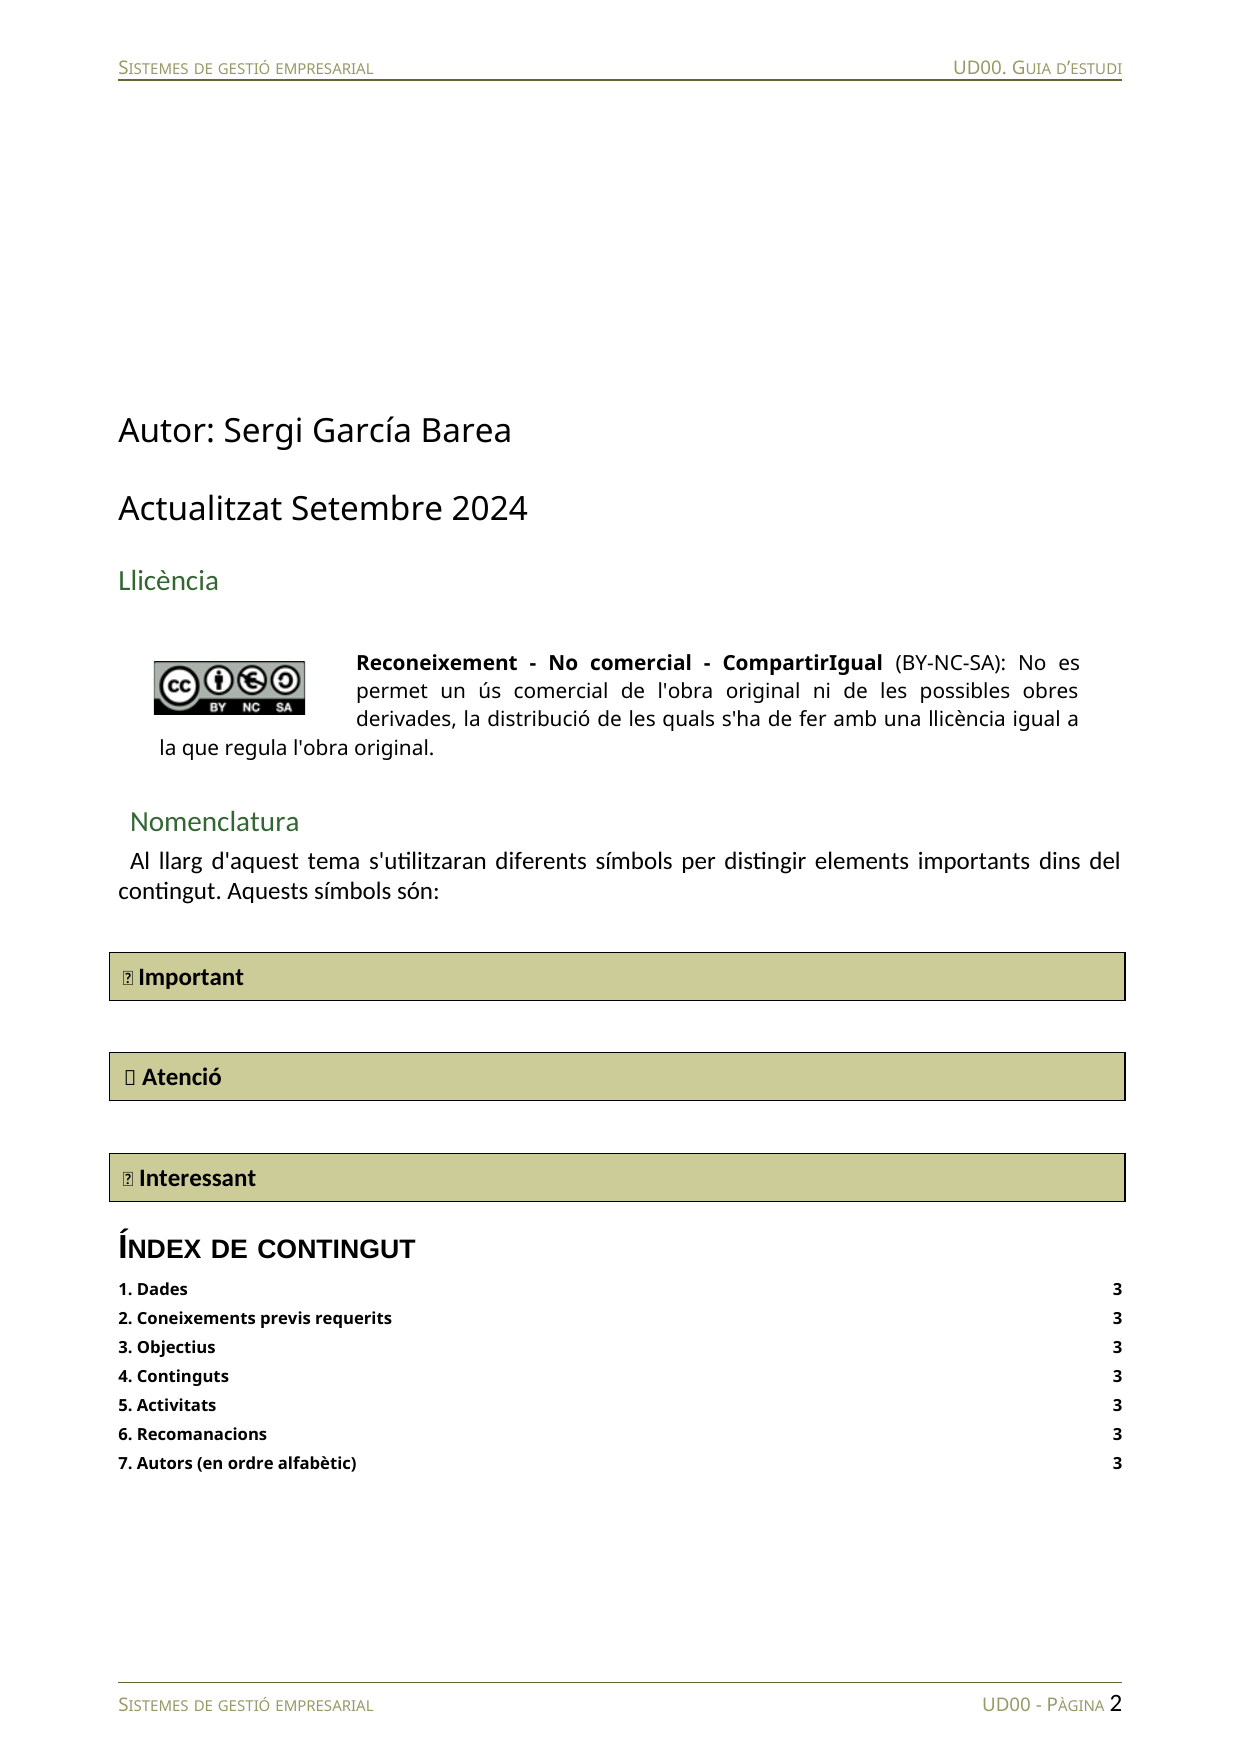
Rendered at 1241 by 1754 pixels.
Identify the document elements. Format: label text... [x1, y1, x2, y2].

text Índex de contingut [118, 1227, 1122, 1265]
text Llicència [118, 562, 1122, 598]
text Actualitzat Setembre 2024 [118, 485, 1122, 530]
text Nomenclatura [118, 803, 1122, 838]
text 4. Continguts 3 [118, 1365, 1122, 1387]
text 6. Recomanacions 3 [118, 1423, 1122, 1445]
text 3. Objectius 3 [118, 1336, 1122, 1358]
text 7. Autors (en ordre alfabètic) 3 [118, 1452, 1122, 1474]
text 2. Coneixements previs requerits 3 [118, 1307, 1122, 1329]
text Reconeixement - No comercial - CompartirIgual (BY-NC-SA): No es permet un ús comercial de l'obra original ni de les possibles obres derivades, la distribució de les quals s'ha de fer amb una llicència igual a la que regula l'obra original. [159, 648, 1080, 761]
text 1. Dades 3 [118, 1278, 1122, 1301]
picture [153, 661, 306, 715]
text Autor: Sergi García Barea [118, 407, 1122, 453]
text 5. Activitats 3 [118, 1394, 1122, 1416]
text 📖 Important [110, 953, 1124, 1000]
text 💬 Interessant [110, 1154, 1124, 1201]
text ❕ Atenció [110, 1053, 1124, 1100]
text Al llarg d'aquest tema s'utilitzaran diferents símbols per distingir elements importants dins del contingut. Aquests símbols són: [118, 845, 1122, 906]
